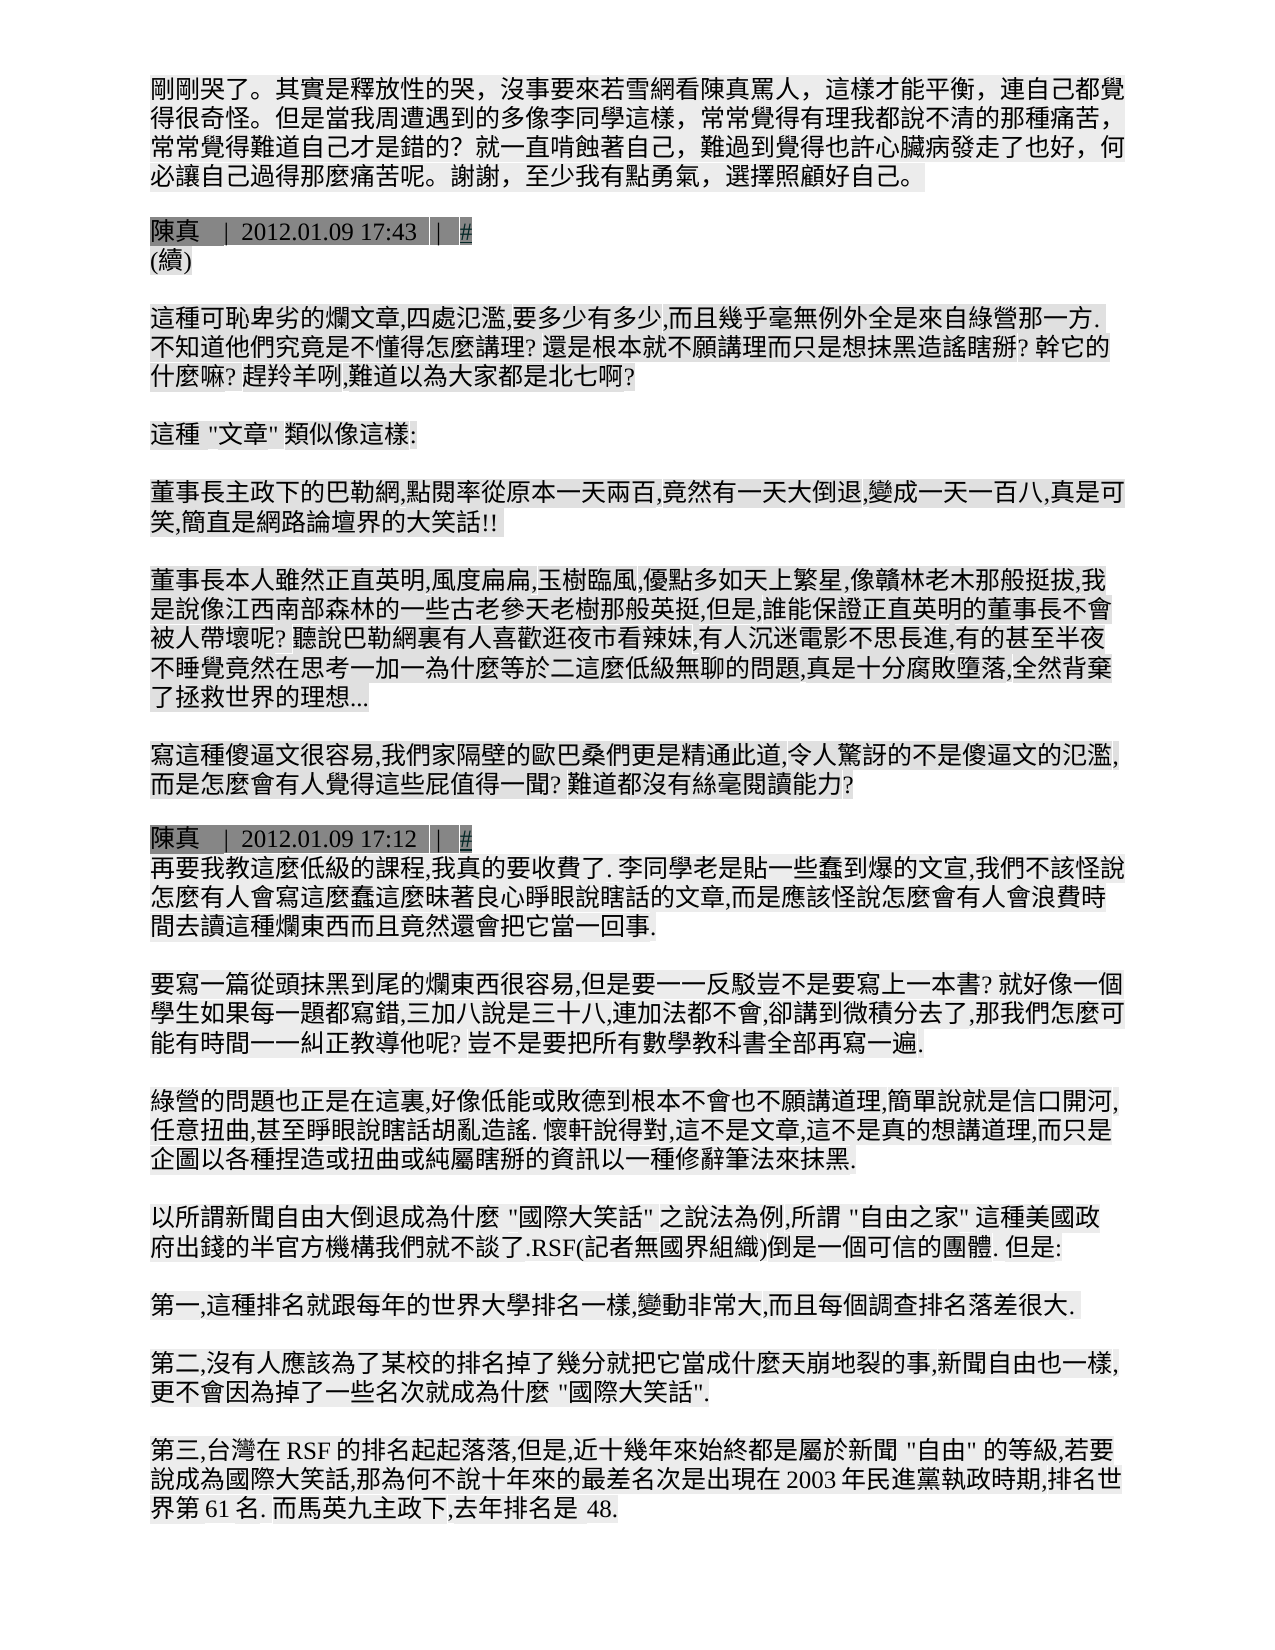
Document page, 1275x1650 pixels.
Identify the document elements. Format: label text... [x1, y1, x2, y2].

text 剛剛哭了。其實是釋放性的哭，沒事要來若雪網看陳真罵人，這樣才能平衡，連自己都覺得很奇怪。但是當我周遭遇到的多像李同學這樣，常常覺得有理我都說不清的那種痛苦，常常覺得難道自己才是錯的？就一直啃蝕著自己，難過到覺得也許心臟病發走了也好，何必讓自己過得那麼痛苦呢。謝謝，至少我有點勇氣，選擇照顧好自己。 [150, 75, 1125, 192]
text (續) 這種可恥卑劣的爛文章,四處氾濫,要多少有多少,而且幾乎毫無例外全是來自綠營那一方. 不知道他們究竟是不懂得怎麼講理? 還是根本就不願講理而只是想抹黑造謠瞎掰? 幹它的什麼嘛? 趕羚羊咧,難道以為大家都是北七啊? 這種 "文章" 類似像這樣: 董事長主政下的巴勒網,點閱率從原本一天兩百,竟然有一天大倒退,變成一天一百八,真是可笑,簡直是網路論壇界的大笑話!! 董事長本人雖然正直英明,風度扁扁,玉樹臨風,優點多如天上繁星,像贛林老木那般挺拔,我是說像江西南部森林的一些古老參天老樹那般英挺,但是,誰能保證正直英明的董事長不會被人帶壞呢? 聽說巴勒網裏有人喜歡逛夜市看辣妹,有人沉迷電影不思長進,有的甚至半夜不睡覺竟然在思考一加一為什麼等於二這麼低級無聊的問題,真是十分腐敗墮落,全然背棄了拯救世界的理想... 寫這種傻逼文很容易,我們家隔壁的歐巴桑們更是精通此道,令人驚訝的不是傻逼文的氾濫,而是怎麼會有人覺得這些屁值得一聞? 難道都沒有絲毫閱讀能力? [150, 246, 1125, 799]
text 再要我教這麼低級的課程,我真的要收費了. 李同學老是貼一些蠢到爆的文宣,我們不該怪說怎麼有人會寫這麼蠢這麼昧著良心睜眼說瞎話的文章,而是應該怪說怎麼會有人會浪費時間去讀這種爛東西而且竟然還會把它當一回事. 要寫一篇從頭抹黑到尾的爛東西很容易,但是要一一反駁豈不是要寫上一本書? 就好像一個學生如果每一題都寫錯,三加八說是三十八,連加法都不會,卻講到微積分去了,那我們怎麼可能有時間一一糾正教導他呢? 豈不是要把所有數學教科書全部再寫一遍. 綠營的問題也正是在這裏,好像低能或敗德到根本不會也不願講道理,簡單說就是信口開河,任意扭曲,甚至睜眼說瞎話胡亂造謠. 懷軒說得對,這不是文章,這不是真的想講道理,而只是企圖以各種捏造或扭曲或純屬瞎掰的資訊以一種修辭筆法來抹黑. 以所謂新聞自由大倒退成為什麼 "國際大笑話" 之說法為例,所謂 "自由之家" 這種美國政府出錢的半官方機構我們就不談了.RSF(記者無國界組織)倒是一個可信的團體. 但是: 第一,這種排名就跟每年的世界大學排名一樣,變動非常大,而且每個調查排名落差很大. 第二,沒有人應該為了某校的排名掉了幾分就把它當成什麼天崩地裂的事,新聞自由也一樣,更不會因為掉了一些名次就成為什麼 "國際大笑話". 第三,台灣在RSF的排名起起落落,但是,近十幾年來始終都是屬於新聞 "自由" 的等級,若要說成為國際大笑話,那為何不說十年來的最差名次是出現在2003年民進黨執政時期,排名世界第61名. 而馬英九主政下,去年排名是 48. [150, 854, 1125, 1553]
text 陳真 | 2012.01.09 17:12 | # [150, 824, 1125, 854]
text 陳真 | 2012.01.09 17:43 | # [150, 217, 1125, 246]
